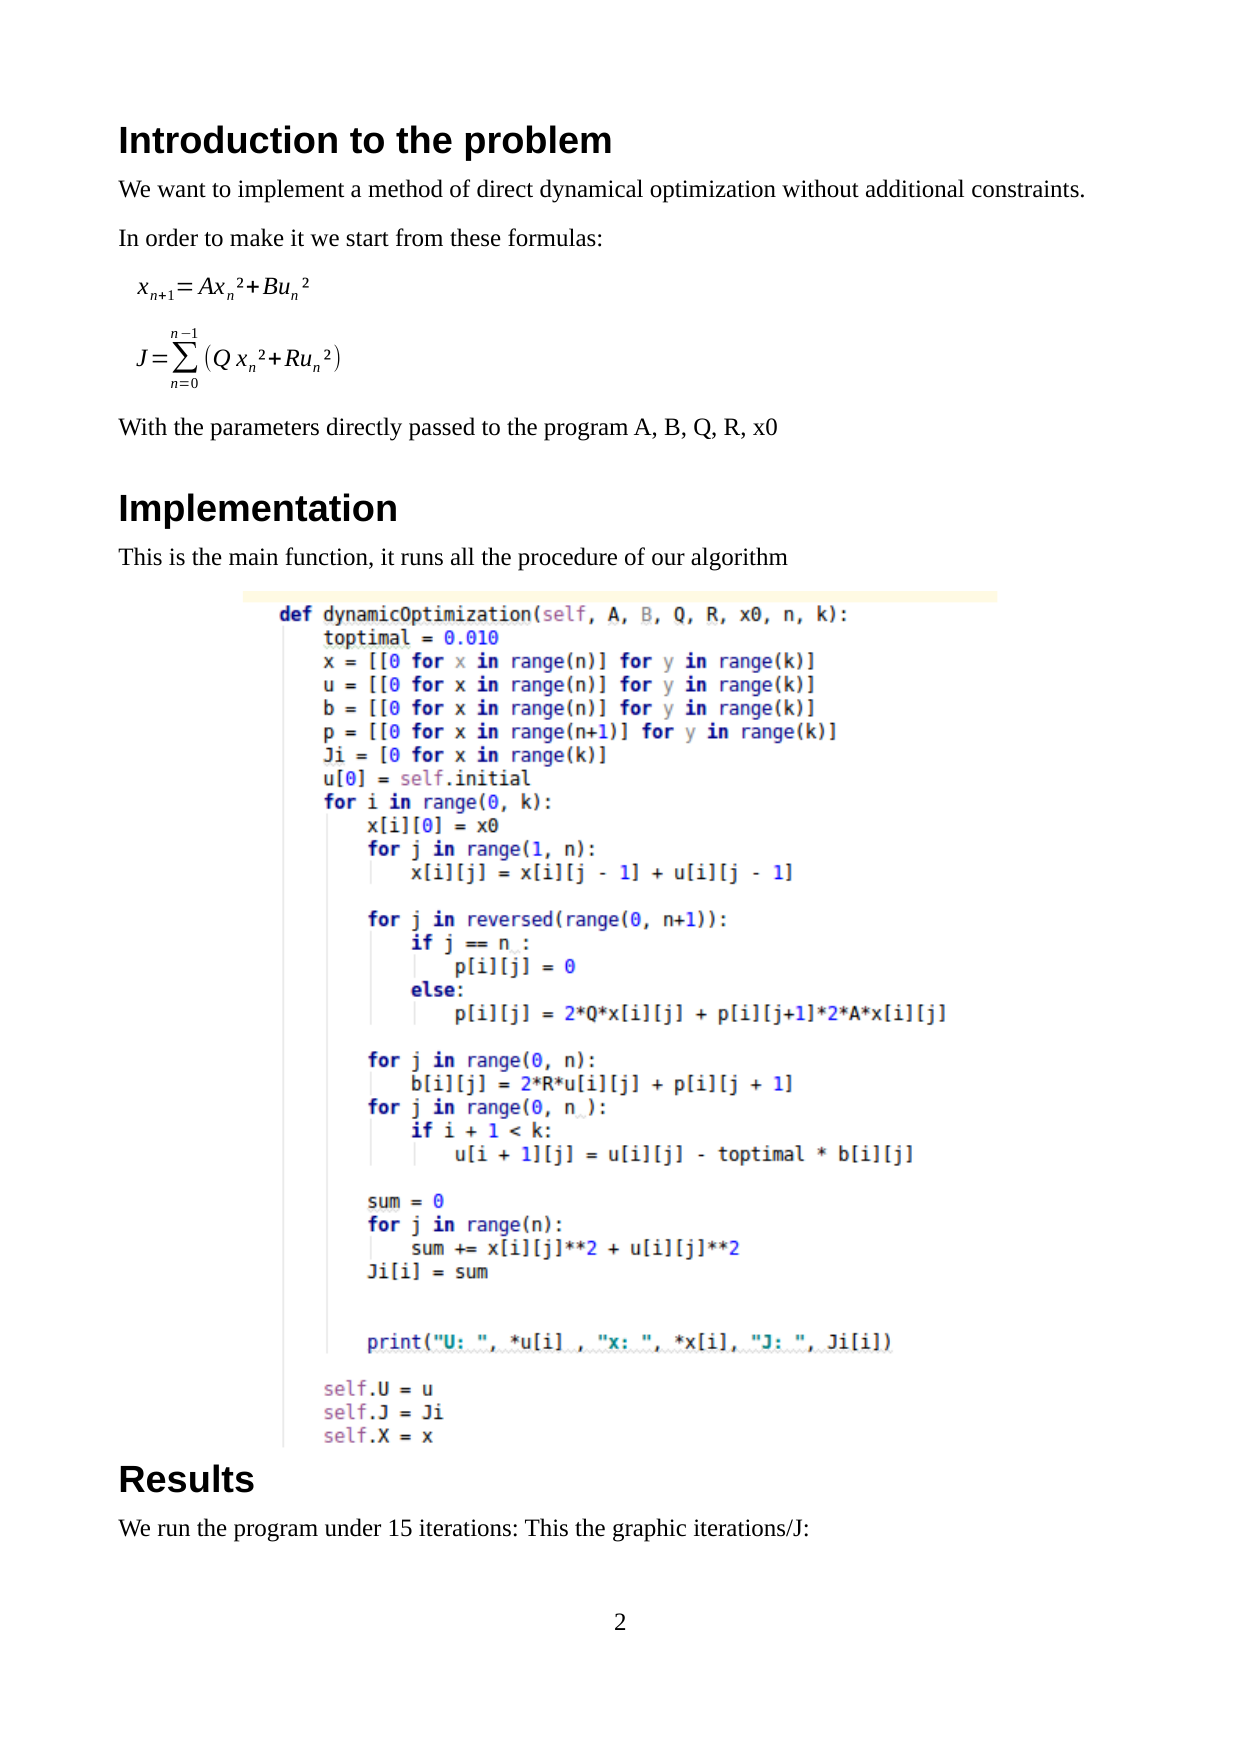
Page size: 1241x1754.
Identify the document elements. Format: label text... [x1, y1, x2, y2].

text In order to make it we start from these formulas: [118, 223, 1122, 252]
subtitle Implementation [118, 486, 1122, 529]
text With the parameters directly passed to the program A, B, Q, R, x0 [118, 412, 1122, 440]
subtitle Introduction to the problem [118, 118, 1122, 162]
text We want to implement a method of direct dynamical optimization without additional constraints. [118, 174, 1122, 203]
subtitle Results [118, 795, 1122, 1500]
text We run the program under 15 iterations: This the graphic iterations/J: [118, 1513, 1122, 1541]
text This is the main function, it runs all the procedure of our algorithm [118, 542, 1122, 571]
picture [242, 591, 998, 1457]
